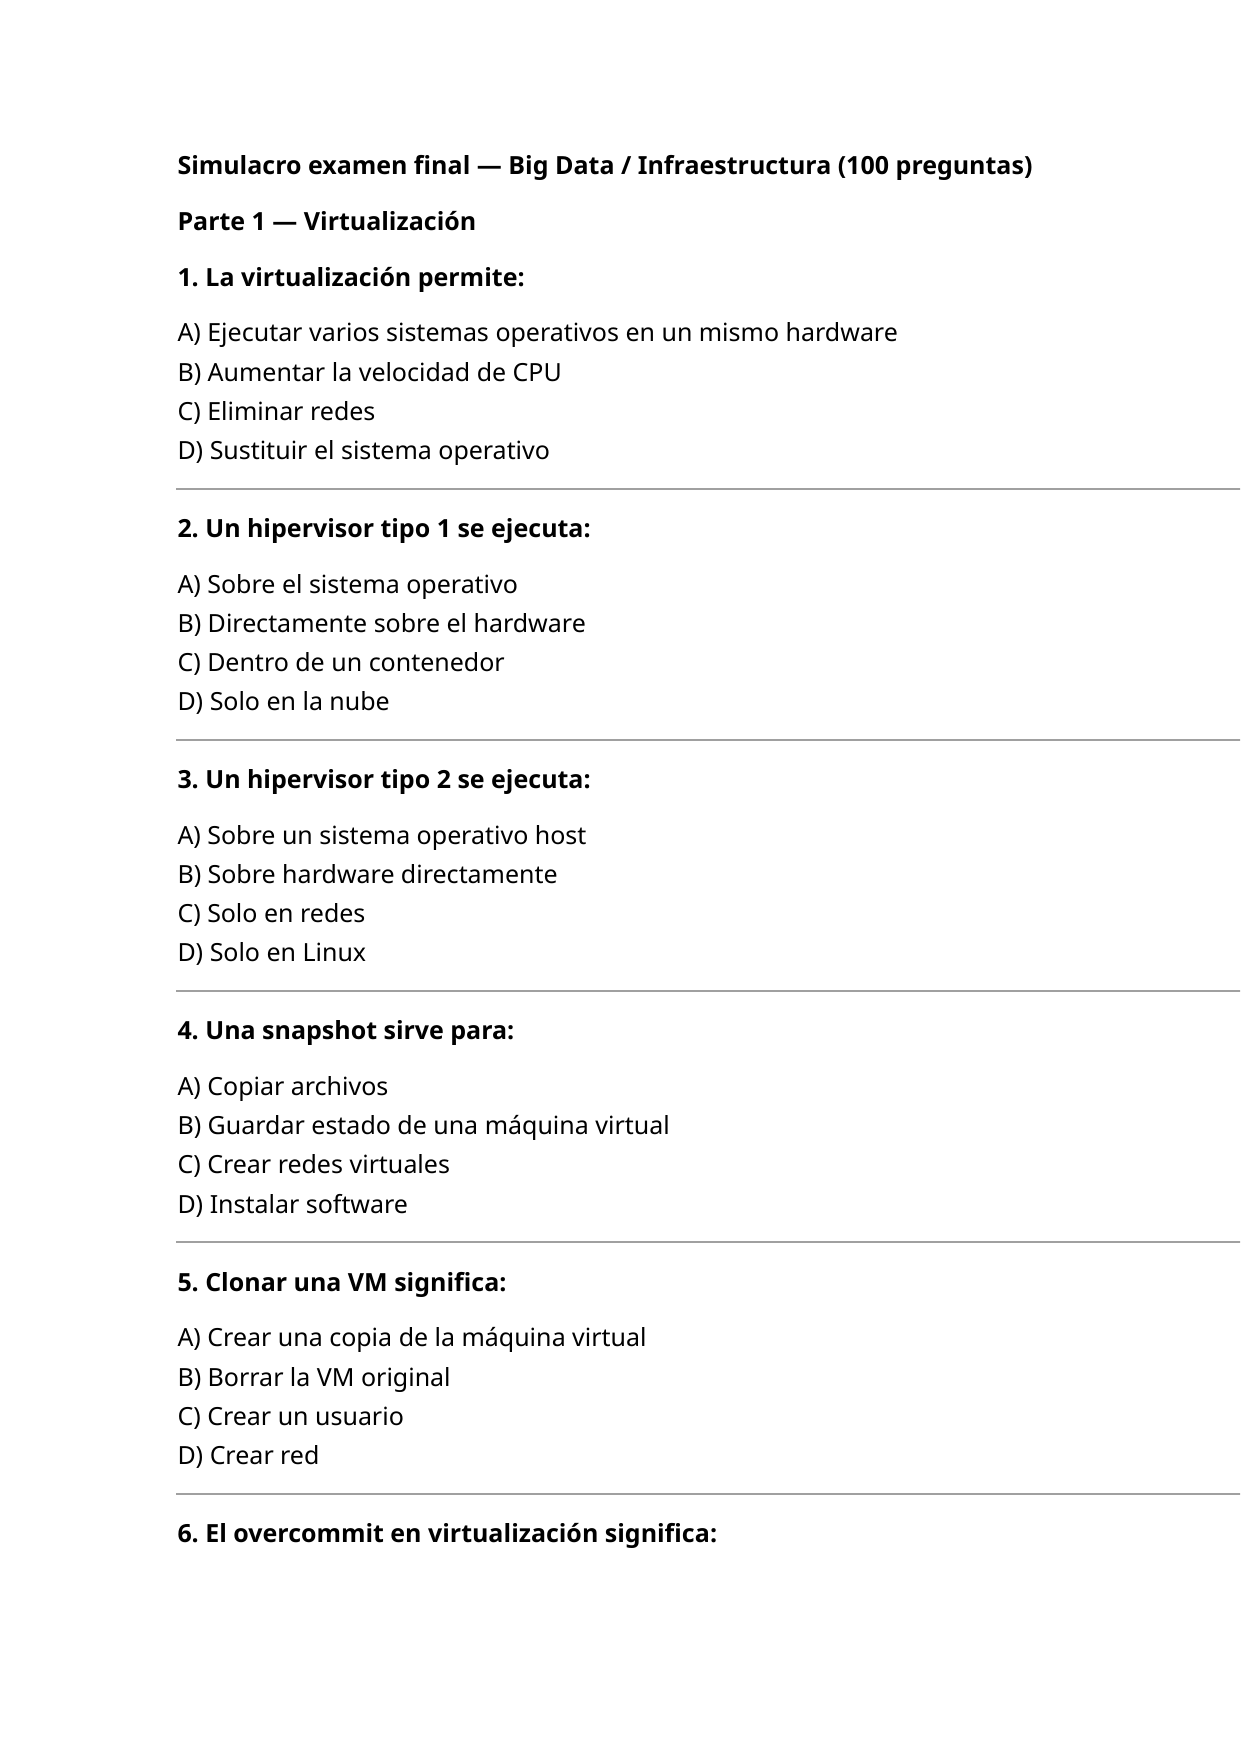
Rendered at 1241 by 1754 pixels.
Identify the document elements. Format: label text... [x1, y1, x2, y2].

text A) Sobre el sistema operativo B) Directamente sobre el hardware C) Dentro de un contenedor D) Solo en la nube [177, 566, 1063, 718]
text 6. El overcommit en virtualización significa: [177, 1516, 1063, 1549]
text 2. Un hipervisor tipo 1 se ejecuta: [177, 511, 1063, 544]
text 4. Una snapshot sirve para: [177, 1013, 1063, 1047]
text 3. Un hipervisor tipo 2 se ejecuta: [177, 762, 1063, 796]
text A) Crear una copia de la máquina virtual B) Borrar la VM original C) Crear un usuario D) Crear red [177, 1320, 1063, 1472]
text Simulacro examen final — Big Data / Infraestructura (100 preguntas) [177, 148, 1063, 182]
text 1. La virtualización permite: [177, 259, 1063, 293]
text Parte 1 — Virtualización [177, 203, 1063, 237]
text A) Ejecutar varios sistemas operativos en un mismo hardware B) Aumentar la velocidad de CPU C) Eliminar redes D) Sustituir el sistema operativo [177, 315, 1063, 467]
text A) Sobre un sistema operativo host B) Sobre hardware directamente C) Solo en redes D) Solo en Linux [177, 818, 1063, 969]
text 5. Clonar una VM significa: [177, 1264, 1063, 1298]
text A) Copiar archivos B) Guardar estado de una máquina virtual C) Crear redes virtuales D) Instalar software [177, 1069, 1063, 1220]
